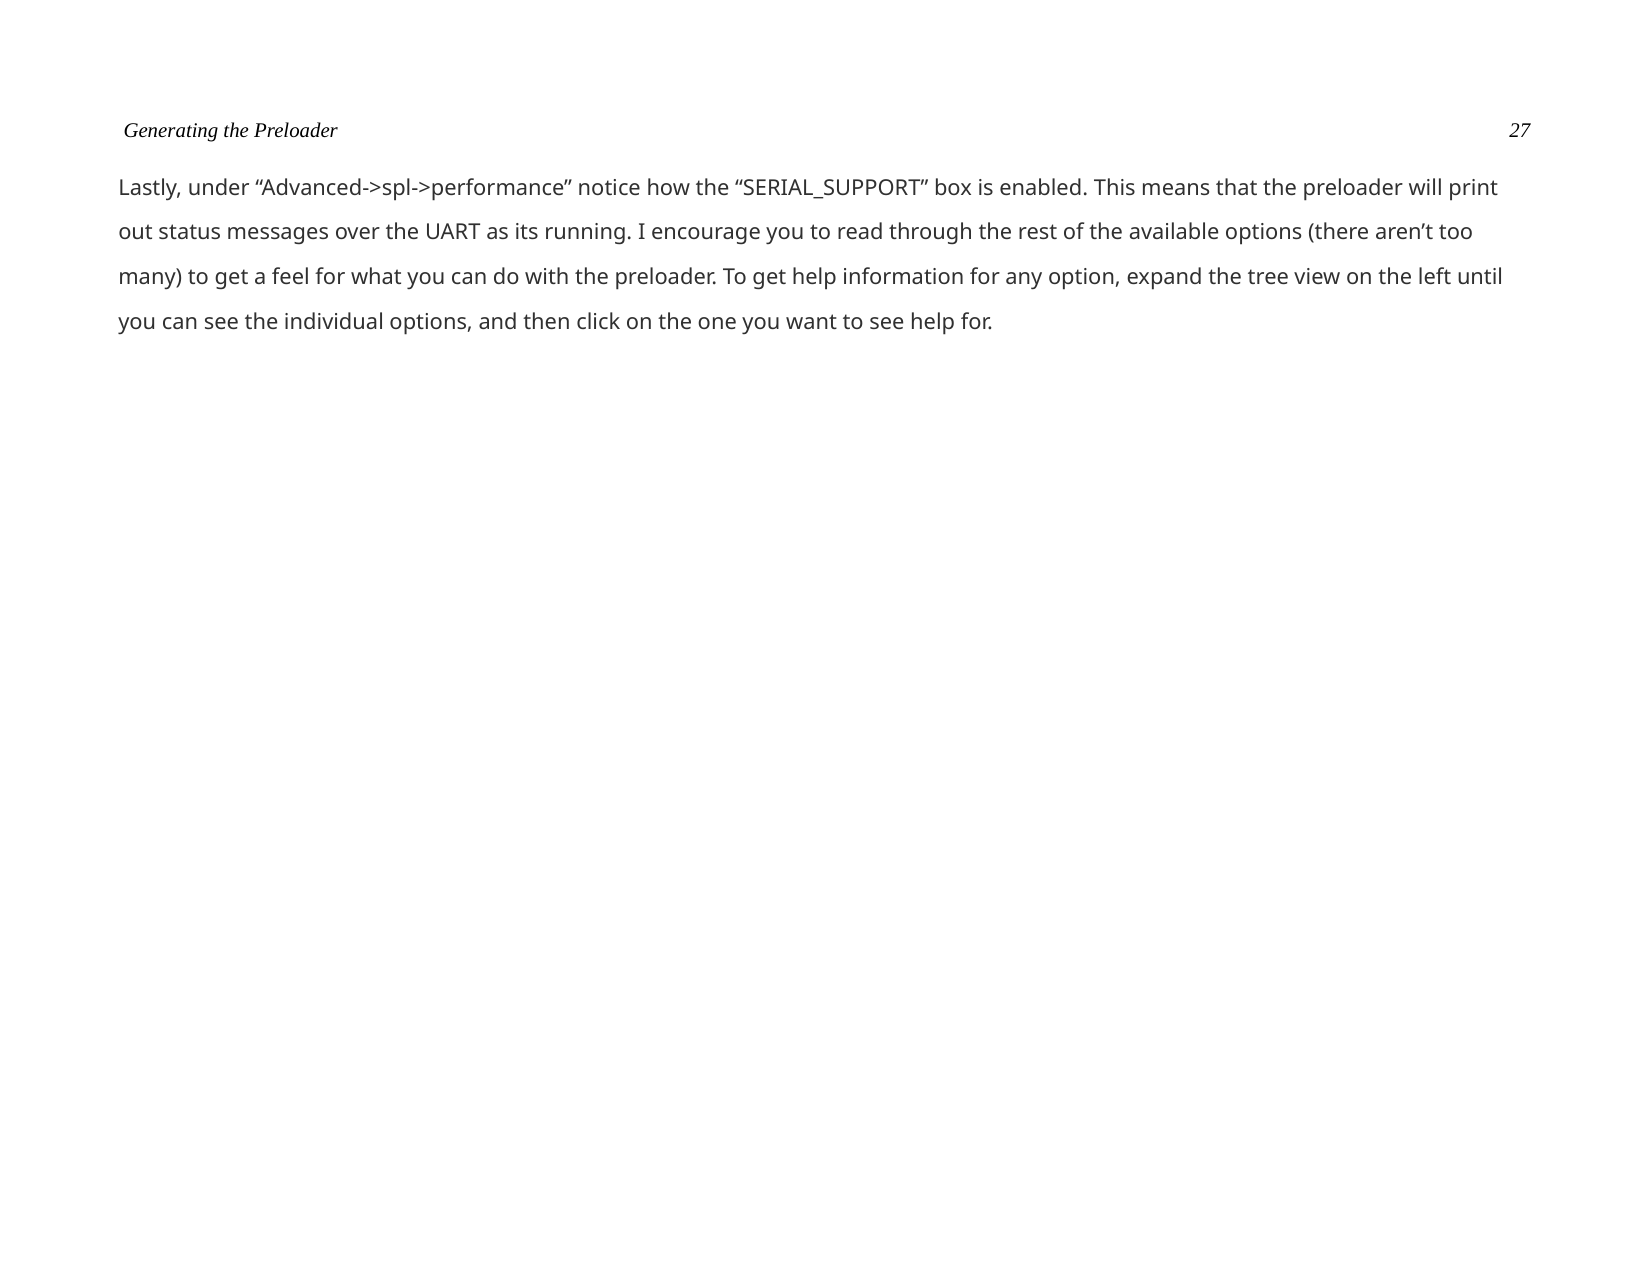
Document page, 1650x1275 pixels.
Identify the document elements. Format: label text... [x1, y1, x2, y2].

text Lastly, under “Advanced->spl->performance” notice how the “SERIAL_SUPPORT” box is enabled. This means that the preloader will print out status messages over the UART as its running. I encourage you to read through the rest of the available options (there aren’t too many) to get a feel for what you can do with the preloader. To get help information for any option, expand the tree view on the left until you can see the individual options, and then click on the one you want to see help for. [118, 172, 1532, 336]
